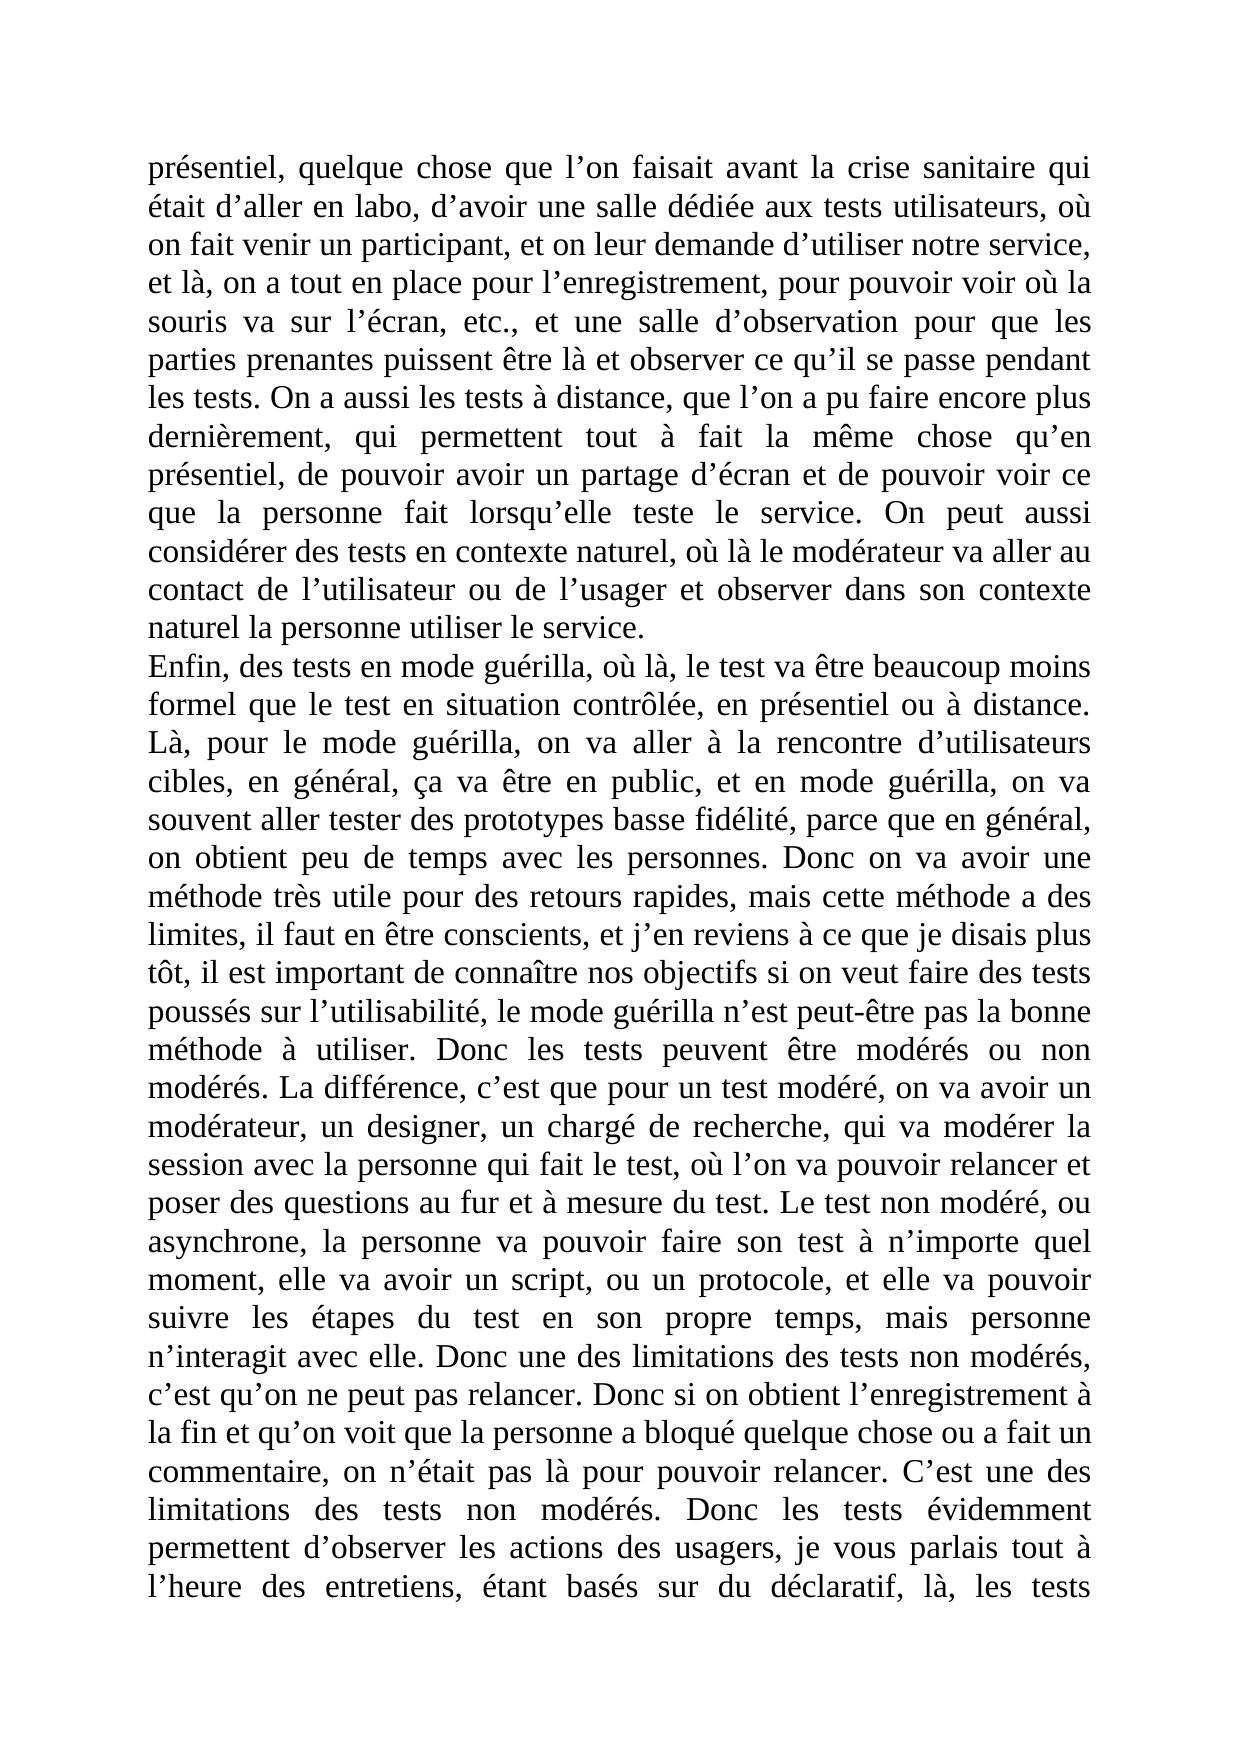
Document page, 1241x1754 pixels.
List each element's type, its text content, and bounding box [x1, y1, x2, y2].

text Enfin, des tests en mode guérilla, où là, le test va être beaucoup moins formel que le test en situation contrôlée, en présentiel ou à distance. Là, pour le mode guérilla, on va aller à la rencontre d’utilisateurs cibles, en général, ça va être en public, et en mode guérilla, on va souvent aller tester des prototypes basse fidélité, parce que en général, on obtient peu de temps avec les personnes. Donc on va avoir une méthode très utile pour des retours rapides, mais cette méthode a des limites, il faut en être conscients, et j’en reviens à ce que je disais plus tôt, il est important de connaître nos objectifs si on veut faire des tests poussés sur l’utilisabilité, le mode guérilla n’est peut-être pas la bonne méthode à utiliser. Donc les tests peuvent être modérés ou non modérés. La différence, c’est que pour un test modéré, on va avoir un modérateur, un designer, un chargé de recherche, qui va modérer la session avec la personne qui fait le test, où l’on va pouvoir relancer et poser des questions au fur et à mesure du test. Le test non modéré, ou asynchrone, la personne va pouvoir faire son test à n’importe quel moment, elle va avoir un script, ou un protocole, et elle va pouvoir suivre les étapes du test en son propre temps, mais personne n’interagit avec elle. Donc une des limitations des tests non modérés, c’est qu’on ne peut pas relancer. Donc si on obtient l’enregistrement à la fin et qu’on voit que la personne a bloqué quelque chose ou a fait un commentaire, on n’était pas là pour pouvoir relancer. C’est une des limitations des tests non modérés. Donc les tests évidemment permettent d’observer les actions des usagers, je vous parlais tout à l’heure des entretiens, étant basés sur du déclaratif, là, les tests [148, 646, 1093, 1604]
text présentiel, quelque chose que l’on faisait avant la crise sanitaire qui était d’aller en labo, d’avoir une salle dédiée aux tests utilisateurs, où on fait venir un participant, et on leur demande d’utiliser notre service, et là, on a tout en place pour l’enregistrement, pour pouvoir voir où la souris va sur l’écran, etc., et une salle d’observation pour que les parties prenantes puissent être là et observer ce qu’il se passe pendant les tests. On a aussi les tests à distance, que l’on a pu faire encore plus dernièrement, qui permettent tout à fait la même chose qu’en présentiel, de pouvoir avoir un partage d’écran et de pouvoir voir ce que la personne fait lorsqu’elle teste le service. On peut aussi considérer des tests en contexte naturel, où là le modérateur va aller au contact de l’utilisateur ou de l’usager et observer dans son contexte naturel la personne utiliser le service. [148, 148, 1093, 646]
